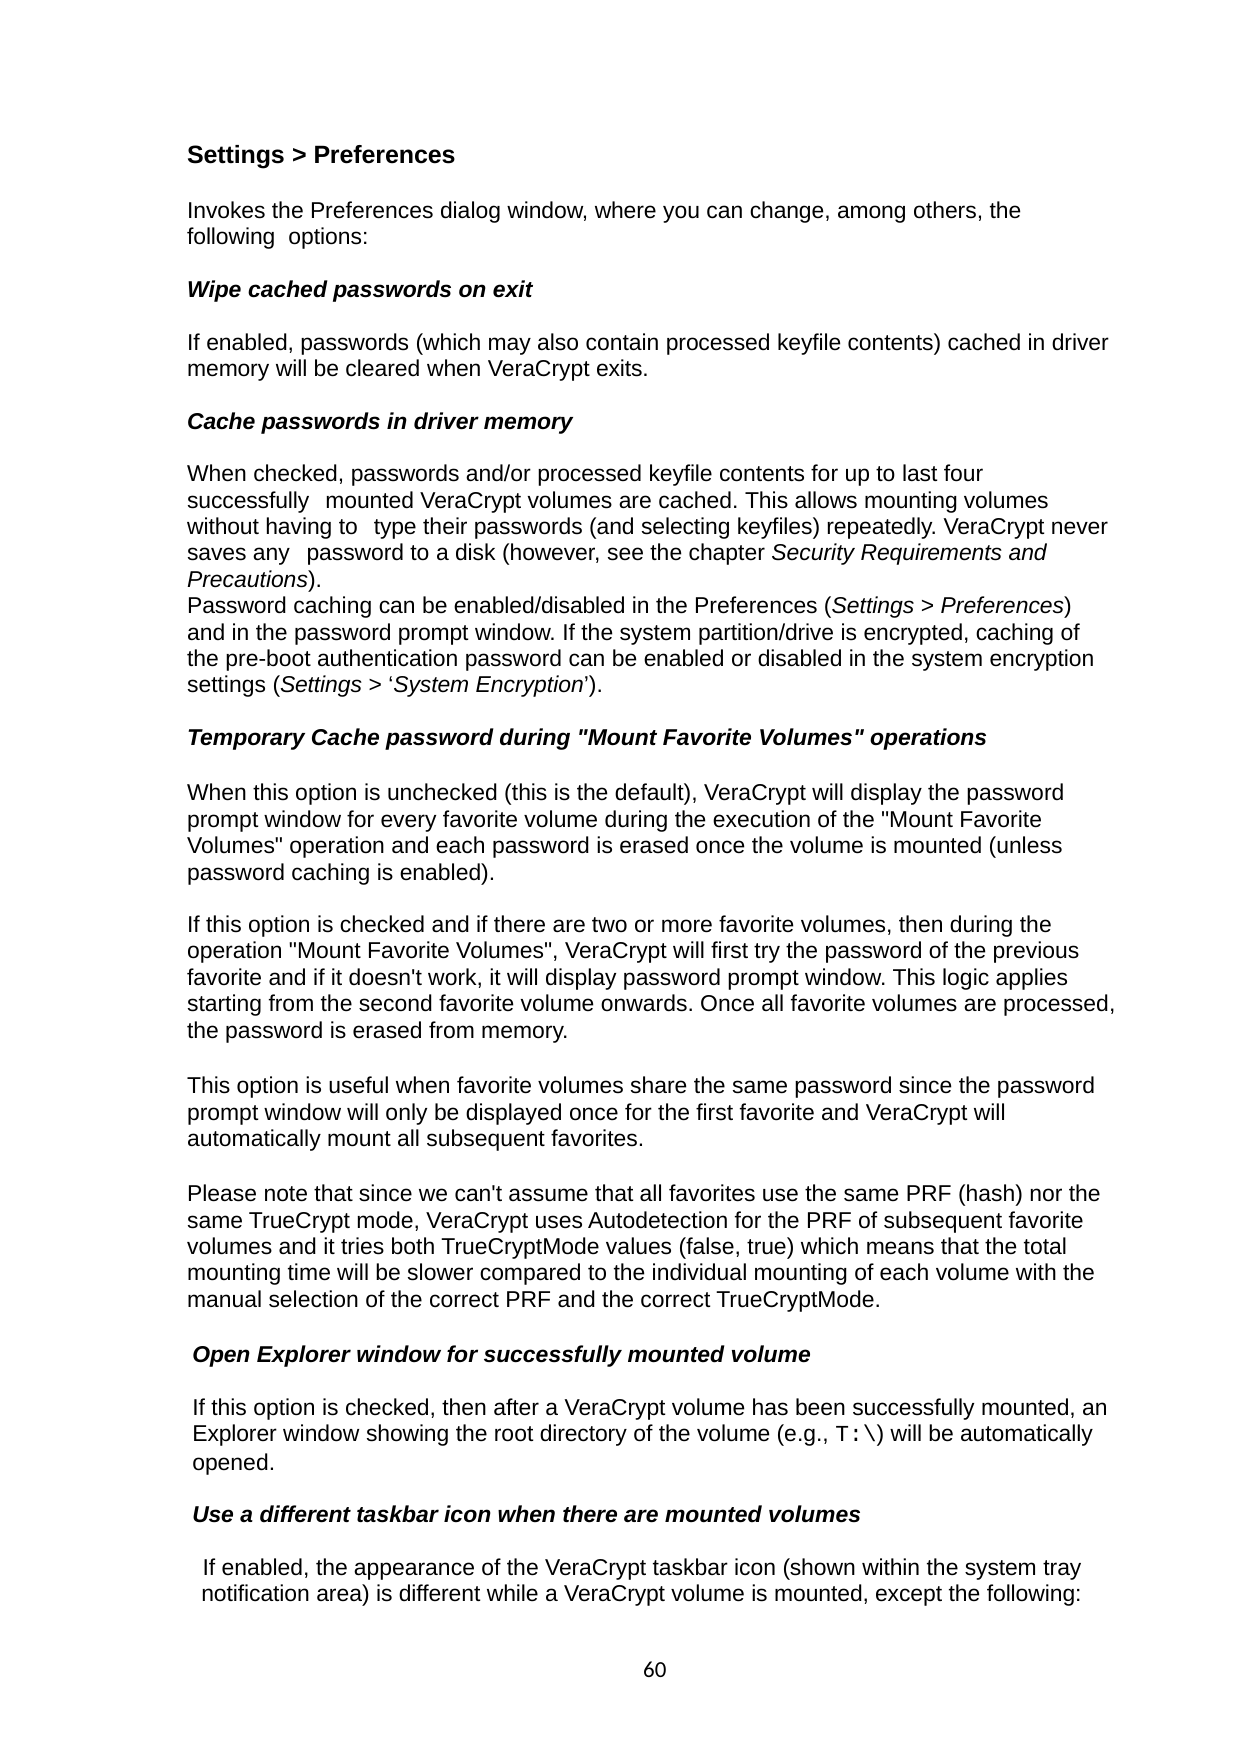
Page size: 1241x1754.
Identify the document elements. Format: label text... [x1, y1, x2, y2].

text Invokes the Preferences dialog window, where you can change, among others, the following options: [187, 197, 1105, 249]
subtitle Use a different taskbar icon when there are mounted volumes [192, 1501, 1134, 1528]
subtitle Open Explorer window for successfully mounted volume [192, 1341, 1134, 1368]
subtitle Wipe cached passwords on exit [187, 276, 1134, 302]
text This option is useful when favorite volumes share the same password since the password prompt window will only be displayed once for the first favorite and VeraCrypt will automatically mount all subsequent favorites. [187, 1072, 1134, 1151]
subtitle Temporary Cache password during "Mount Favorite Volumes" operations [187, 724, 1134, 750]
text Password caching can be enabled/disabled in the Preferences (Settings > Preferences) and in the password prompt window. If the system partition/drive is encrypted, caching of the pre-boot authentication password can be enabled or disabled in the system encryption settings (Settings > ‘System Encryption’). [187, 592, 1105, 697]
text When checked, passwords and/or processed keyfile contents for up to last four successfully mounted VeraCrypt volumes are cached. This allows mounting volumes without having to type their passwords (and selecting keyfiles) repeatedly. VeraCrypt never saves any password to a disk (however, see the chapter Security Requirements and Precautions). [187, 460, 1111, 592]
subtitle Cache passwords in driver memory [187, 408, 1134, 434]
text When this option is unchecked (this is the default), VeraCrypt will display the password prompt window for every favorite volume during the execution of the "Mount Favorite Volumes" operation and each password is erased once the volume is mounted (unless password caching is enabled). If this option is checked and if there are two or more favorite volumes, then during the operation "Mount Favorite Volumes", VeraCrypt will first try the password of the previous favorite and if it doesn't work, it will display password prompt window. This logic applies starting from the second favorite volume onwards. Once all favorite volumes are processed, the password is erased from memory. [187, 779, 1134, 1043]
text If enabled, the appearance of the VeraCrypt taskbar icon (shown within the system tray notification area) is different while a VeraCrypt volume is mounted, except the following: [192, 1554, 1081, 1607]
text If enabled, passwords (which may also contain processed keyfile contents) cached in driver memory will be cleared when VeraCrypt exits. [187, 328, 1116, 381]
subtitle Settings > Preferences [187, 139, 1134, 168]
text Please note that since we can't assume that all favorites use the same PRF (hash) nor the same TrueCrypt mode, VeraCrypt uses Autodetection for the PRF of subsequent favorite volumes and it tries both TrueCryptMode values (false, true) which means that the total mounting time will be slower compared to the individual mounting of each volume with the manual selection of the correct PRF and the correct TrueCryptMode. [187, 1180, 1134, 1312]
text If this option is checked, then after a VeraCrypt volume has been successfully mounted, an Explorer window showing the root directory of the volume (e.g., T:\) will be automatically opened. [192, 1394, 1123, 1475]
